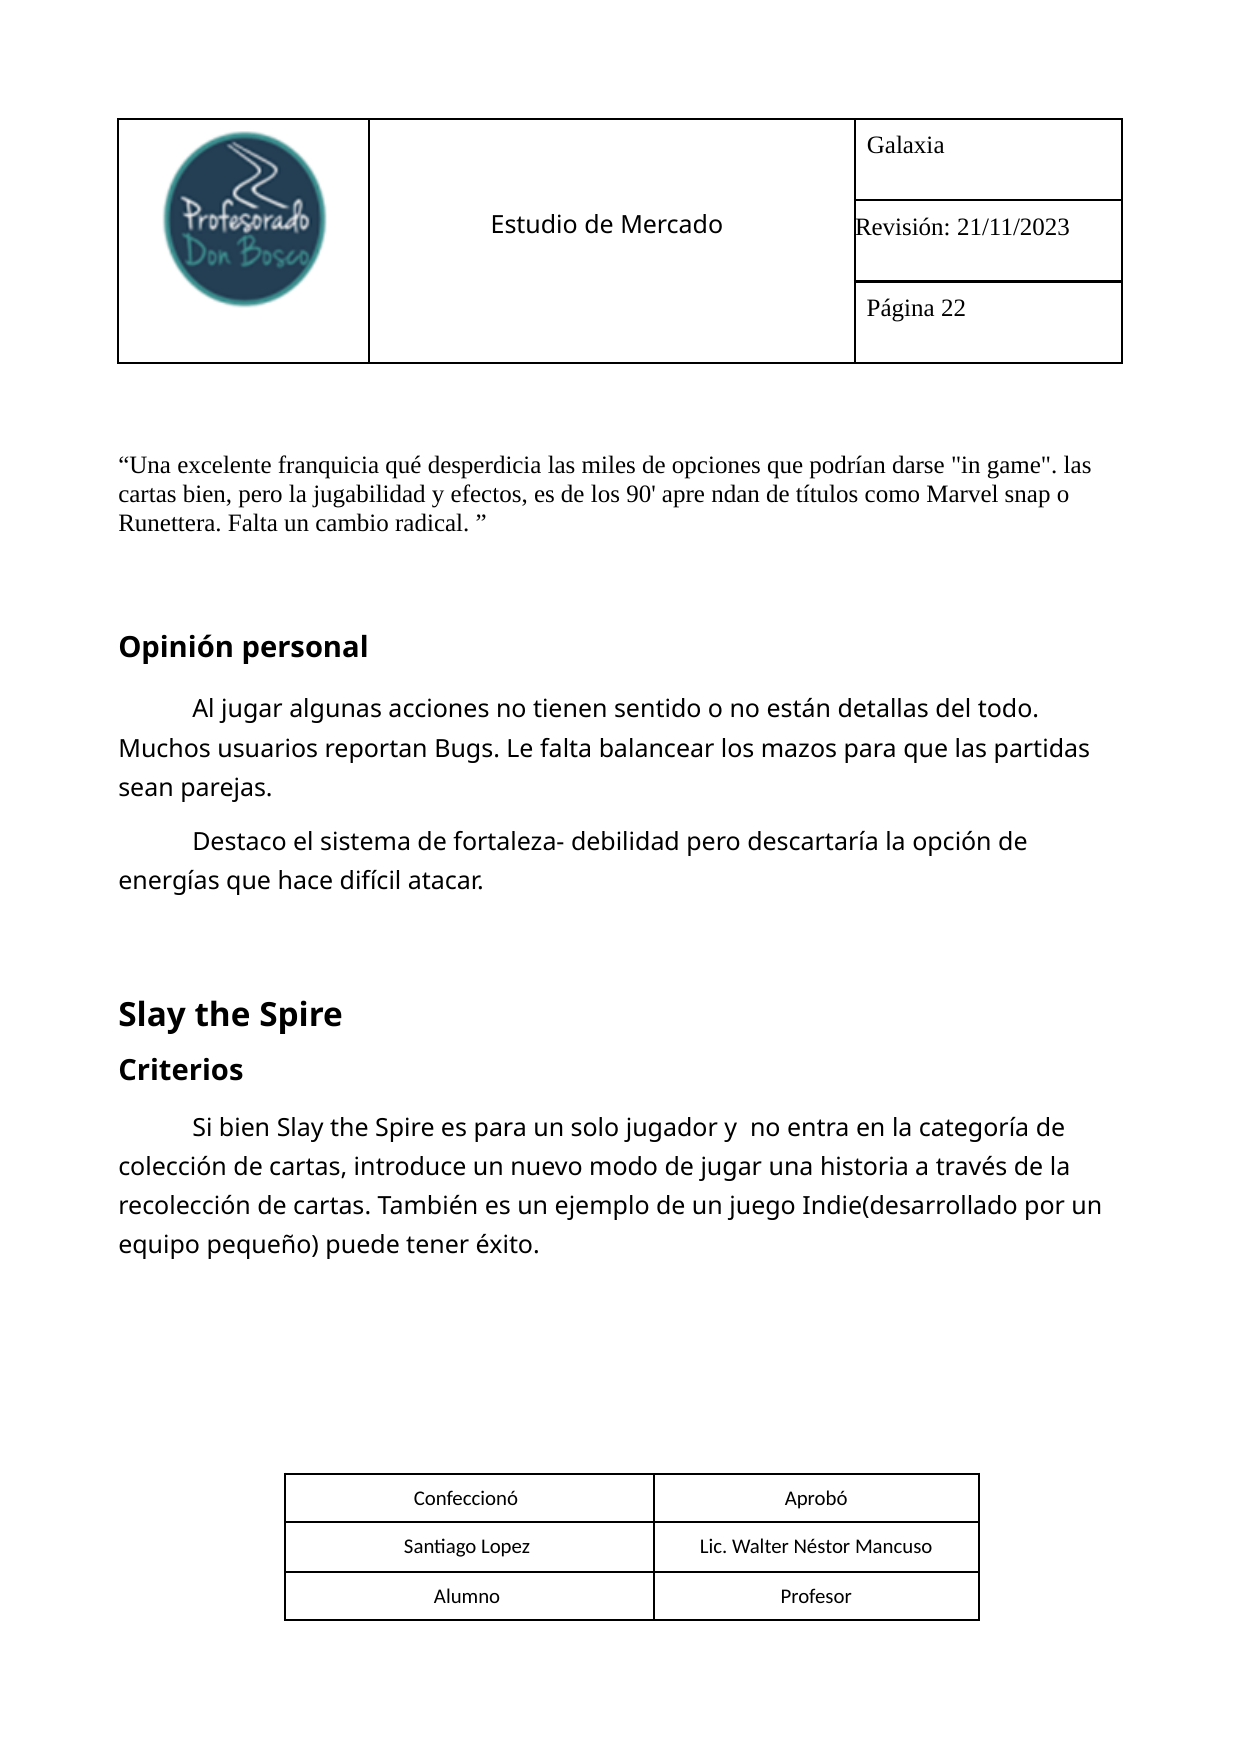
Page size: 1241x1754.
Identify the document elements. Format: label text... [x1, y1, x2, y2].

picture [160, 130, 328, 311]
text “Una excelente franquicia qué desperdicia las miles de opciones que podrían darse "in game". las cartas bien, pero la jugabilidad y efectos, es de los 90' apre ndan de títulos como Marvel snap o Runettera. Falta un cambio radical. ” [118, 451, 1122, 537]
text Opinión personal [118, 626, 1122, 666]
text Destaco el sistema de fortaleza- debilidad pero descartaría la opción de energías que hace difícil atacar. [118, 824, 1122, 897]
text Si bien Slay the Spire es para un solo jugador y no entra en la categoría de colección de cartas, introduce un nuevo modo de jugar una historia a través de la recolección de cartas. También es un ejemplo de un juego Indie(desarrollado por un equipo pequeño) puede tener éxito. [118, 1109, 1122, 1261]
text Criterios [118, 1049, 1122, 1089]
subtitle Slay the Spire [118, 991, 1122, 1037]
text Al jugar algunas acciones no tienen sentido o no están detallas del todo. Muchos usuarios reportan Bugs. Le falta balancear los mazos para que las partidas sean parejas. [118, 686, 1122, 804]
